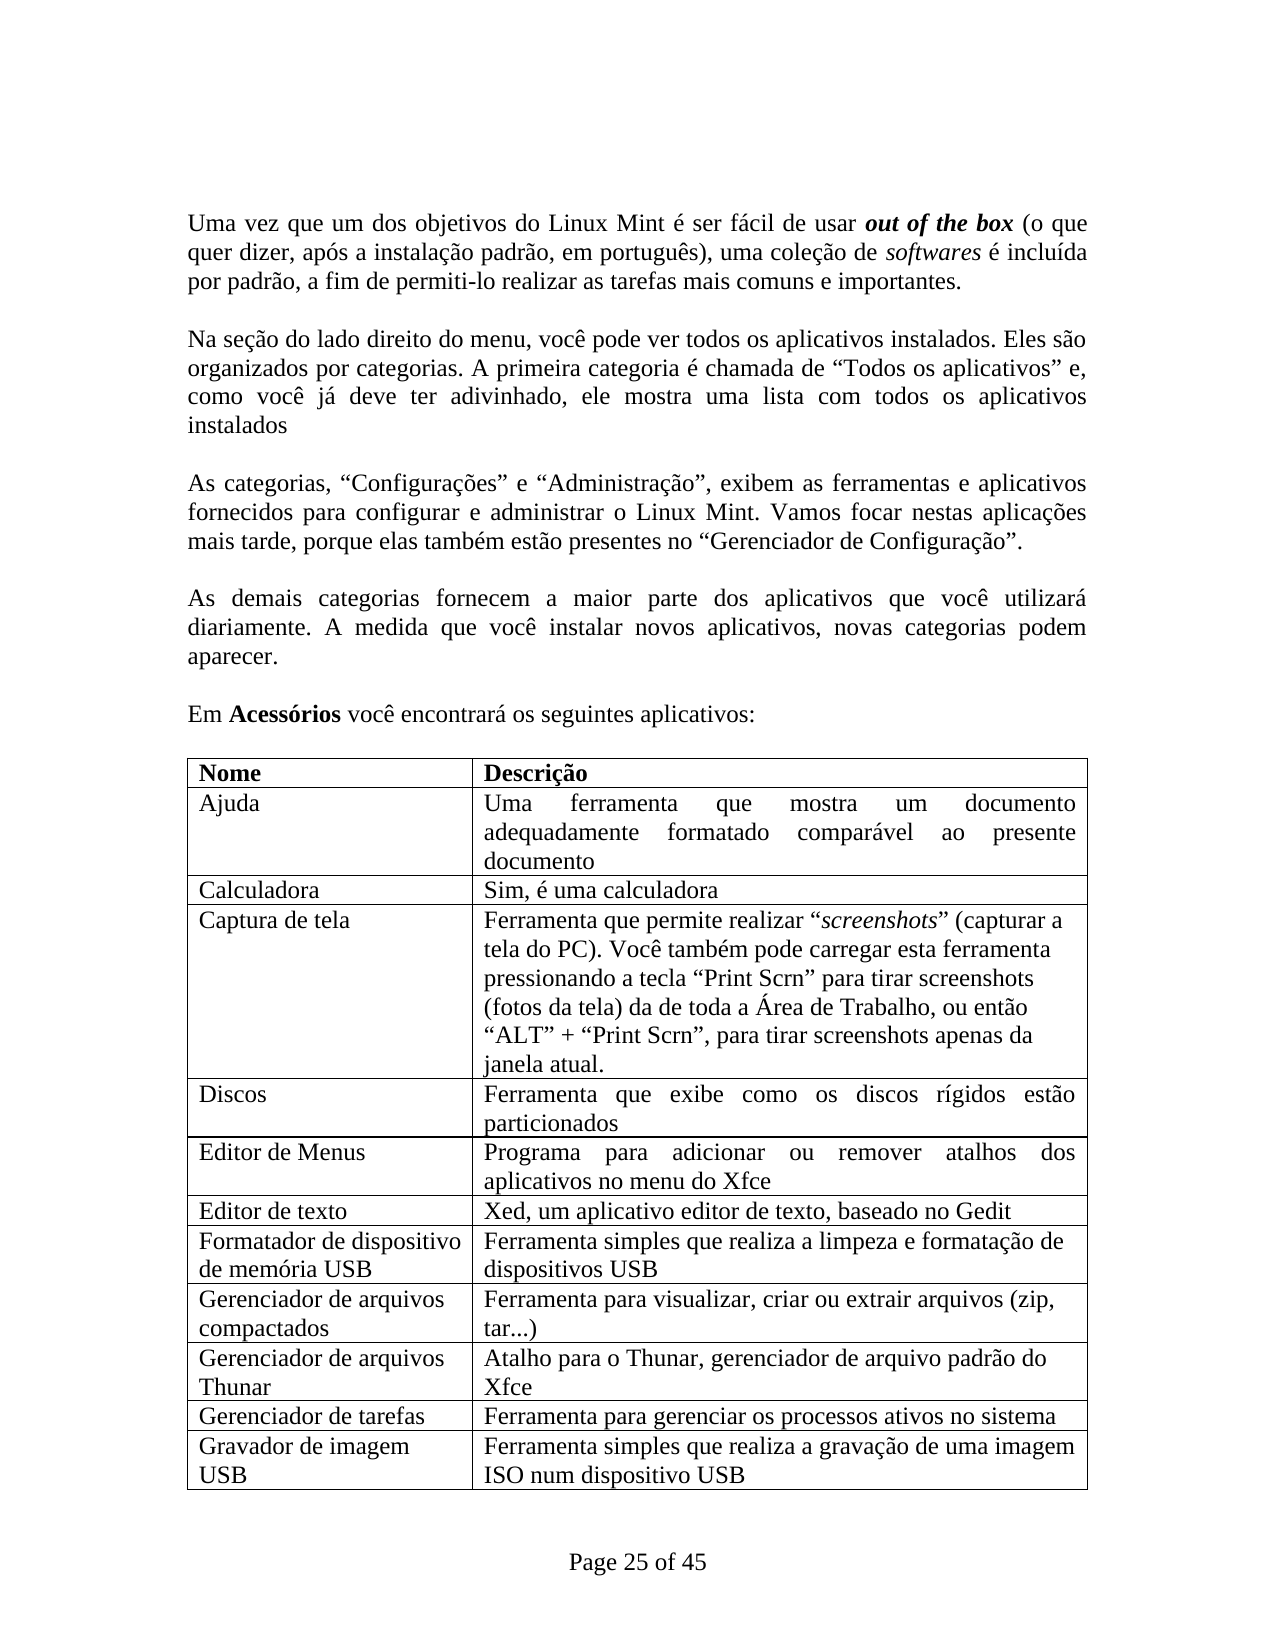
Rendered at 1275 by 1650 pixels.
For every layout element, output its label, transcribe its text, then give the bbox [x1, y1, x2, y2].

table_cell Uma ferramenta que mostra um documento adequadamente formatado comparável ao presente documento [473, 788, 1087, 874]
table_cell Ferramenta para gerenciar os processos ativos no sistema [473, 1401, 1087, 1430]
table_header Descrição [473, 759, 1087, 787]
table_cell Editor de Menus [188, 1138, 472, 1195]
table_header Nome [188, 759, 472, 787]
table_cell Discos [188, 1079, 472, 1136]
table_cell Calculadora [188, 876, 472, 904]
table_cell Gravador de imagem USB [188, 1431, 472, 1489]
table_cell Gerenciador de tarefas [188, 1401, 472, 1430]
table_cell Captura de tela [188, 905, 472, 1078]
table_cell Formatador de dispositivo de memória USB [188, 1226, 472, 1283]
text Na seção do lado direito do menu, você pode ver todos os aplicativos instalados. Eles são organizados por categorias. A primeira categoria é chamada de “Todos os aplicativos” e, como você já deve ter adivinhado, ele mostra uma lista com todos os aplicativos instalados [187, 324, 1087, 439]
table_cell Gerenciador de arquivos compactados [188, 1284, 472, 1342]
text As demais categorias fornecem a maior parte dos aplicativos que você utilizará diariamente. A medida que você instalar novos aplicativos, novas categorias podem aparecer. [187, 583, 1087, 670]
table_cell Ferramenta que permite realizar “screenshots” (capturar a tela do PC). Você também pode carregar esta ferramenta pressionando a tecla “Print Scrn” para tirar screenshots (fotos da tela) da de toda a Área de Trabalho, ou então “ALT” + “Print Scrn”, para tirar screenshots apenas da janela atual. [473, 905, 1087, 1078]
table_cell Sim, é uma calculadora [473, 876, 1087, 904]
text Uma vez que um dos objetivos do Linux Mint é ser fácil de usar out of the box (o que quer dizer, após a instalação padrão, em português), uma coleção de softwares é incluída por padrão, a fim de permiti-lo realizar as tarefas mais comuns e importantes. [187, 208, 1087, 294]
table_cell Ferramenta para visualizar, criar ou extrair arquivos (zip, tar...) [473, 1284, 1087, 1342]
text As categorias, “Configurações” e “Administração”, exibem as ferramentas e aplicativos fornecidos para configurar e administrar o Linux Mint. Vamos focar nestas aplicações mais tarde, porque elas também estão presentes no “Gerenciador de Configuração”. [187, 468, 1087, 555]
table_cell Ferramenta simples que realiza a gravação de uma imagem ISO num dispositivo USB [473, 1431, 1087, 1489]
table_cell Editor de texto [188, 1196, 472, 1225]
table_cell Xed, um aplicativo editor de texto, baseado no Gedit [473, 1196, 1087, 1225]
text Em Acessórios você encontrará os seguintes aplicativos: [187, 699, 1087, 728]
table_cell Ajuda [188, 788, 472, 874]
table_cell Gerenciador de arquivos Thunar [188, 1343, 472, 1400]
table_cell Programa para adicionar ou remover atalhos dos aplicativos no menu do Xfce [473, 1138, 1087, 1195]
table_cell Ferramenta que exibe como os discos rígidos estão particionados [473, 1079, 1087, 1136]
table_cell Atalho para o Thunar, gerenciador de arquivo padrão do Xfce [473, 1343, 1087, 1400]
table_cell Ferramenta simples que realiza a limpeza e formatação de dispositivos USB [473, 1226, 1087, 1283]
